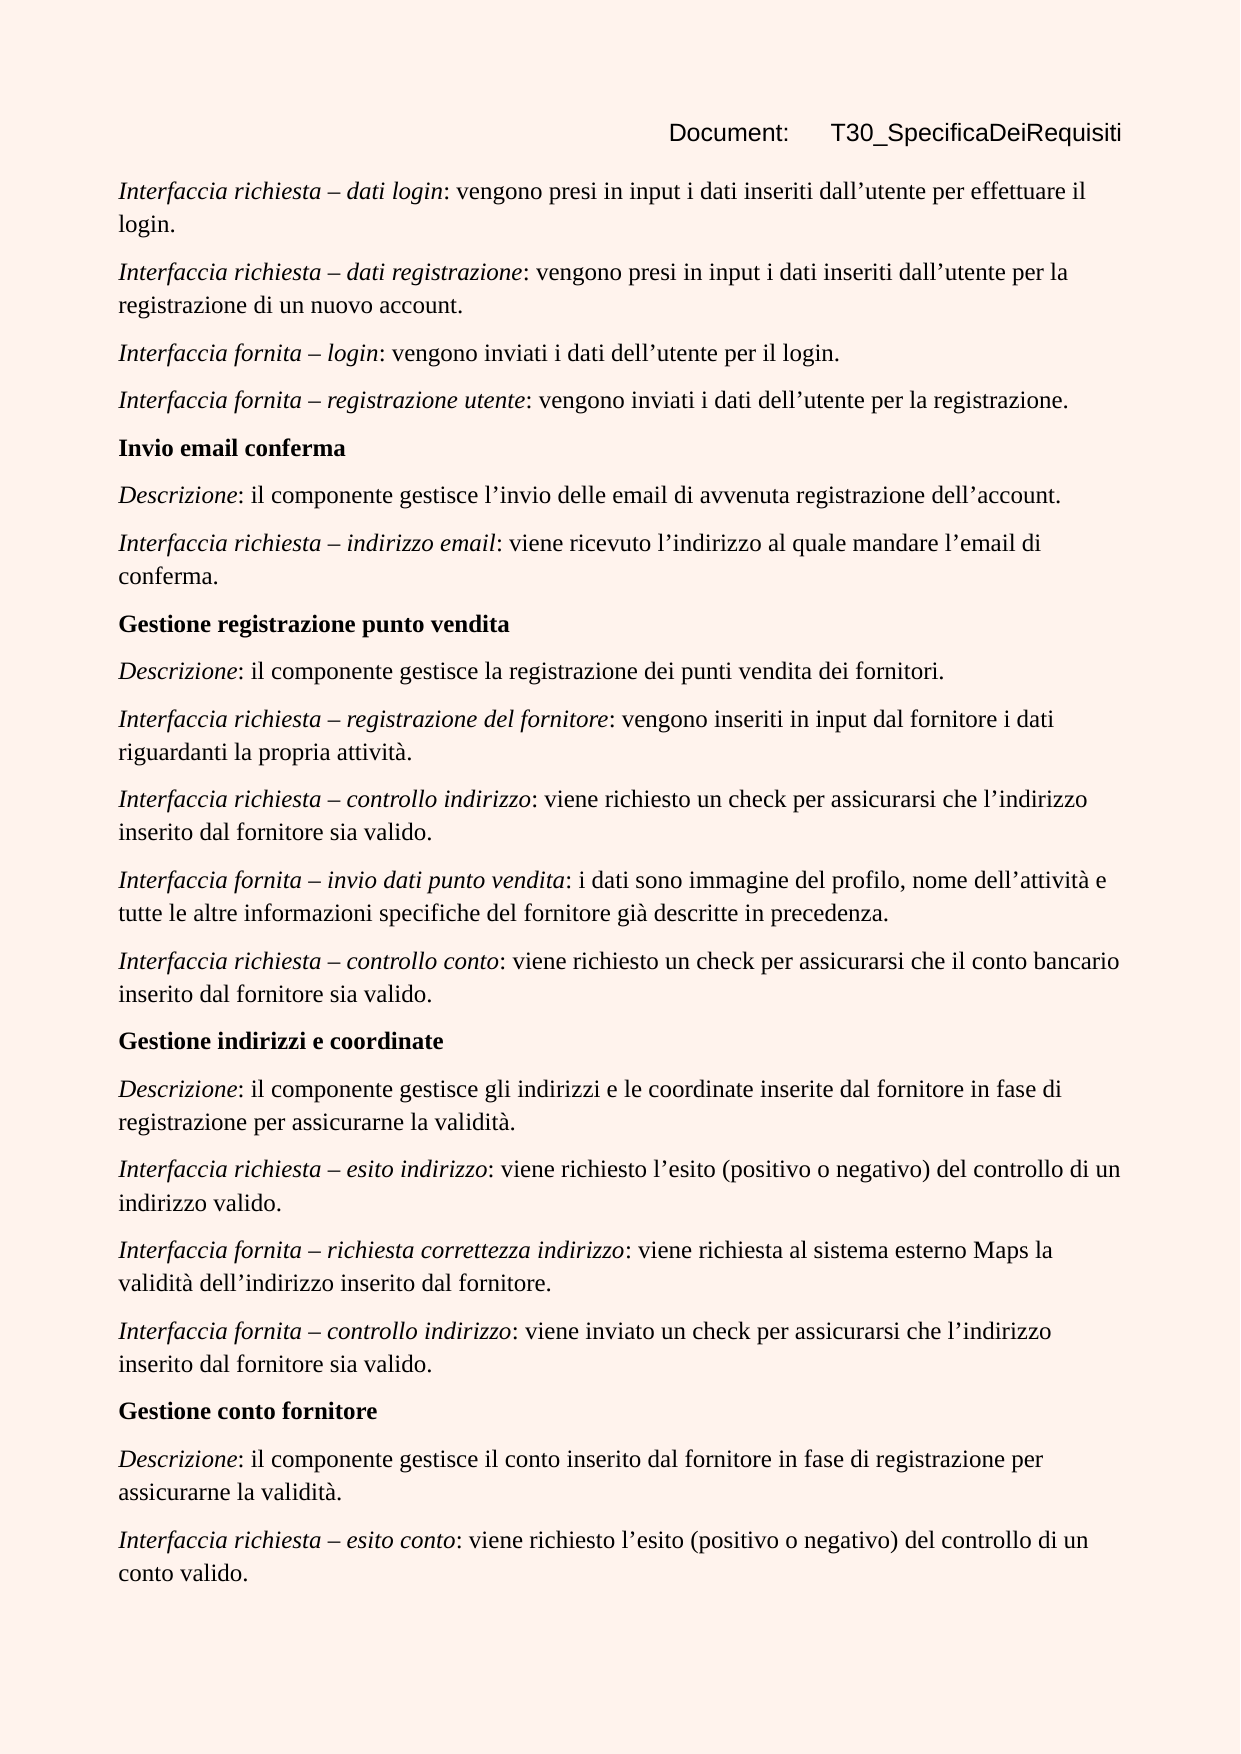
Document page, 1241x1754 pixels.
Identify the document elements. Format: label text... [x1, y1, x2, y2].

text Interfaccia richiesta – esito conto: viene richiesto l’esito (positivo o negativo) del controllo di un conto valido. [118, 1525, 1122, 1586]
text Gestione indirizzi e coordinate [118, 1026, 1122, 1055]
text Interfaccia fornita – controllo indirizzo: viene inviato un check per assicurarsi che l’indirizzo inserito dal fornitore sia valido. [118, 1316, 1122, 1378]
text Interfaccia richiesta – controllo indirizzo: viene richiesto un check per assicurarsi che l’indirizzo inserito dal fornitore sia valido. [118, 784, 1122, 846]
text Gestione registrazione punto vendita [118, 609, 1122, 637]
text Invio email conferma [118, 433, 1122, 462]
text Descrizione: il componente gestisce la registrazione dei punti vendita dei fornitori. [118, 656, 1122, 685]
text Interfaccia richiesta – indirizzo email: viene ricevuto l’indirizzo al quale mandare l’email di conferma. [118, 528, 1122, 590]
text Descrizione: il componente gestisce l’invio delle email di avvenuta registrazione dell’account. [118, 480, 1122, 509]
text Interfaccia richiesta – dati login: vengono presi in input i dati inseriti dall’utente per effettuare il login. [118, 176, 1122, 238]
text Interfaccia fornita – login: vengono inviati i dati dell’utente per il login. [118, 338, 1122, 366]
text Interfaccia fornita – registrazione utente: vengono inviati i dati dell’utente per la registrazione. [118, 385, 1122, 414]
text Descrizione: il componente gestisce gli indirizzi e le coordinate inserite dal fornitore in fase di registrazione per assicurarne la validità. [118, 1074, 1122, 1136]
text Interfaccia richiesta – registrazione del fornitore: vengono inseriti in input dal fornitore i dati riguardanti la propria attività. [118, 704, 1122, 766]
text Interfaccia fornita – richiesta correttezza indirizzo: viene richiesta al sistema esterno Maps la validità dell’indirizzo inserito dal fornitore. [118, 1235, 1122, 1297]
text Gestione conto fornitore [118, 1396, 1122, 1425]
text Descrizione: il componente gestisce il conto inserito dal fornitore in fase di registrazione per assicurarne la validità. [118, 1444, 1122, 1506]
text Interfaccia richiesta – controllo conto: viene richiesto un check per assicurarsi che il conto bancario inserito dal fornitore sia valido. [118, 946, 1122, 1007]
text Interfaccia richiesta – dati registrazione: vengono presi in input i dati inseriti dall’utente per la registrazione di un nuovo account. [118, 257, 1122, 319]
text Interfaccia fornita – invio dati punto vendita: i dati sono immagine del profilo, nome dell’attività e tutte le altre informazioni specifiche del fornitore già descritte in precedenza. [118, 865, 1122, 927]
text Interfaccia richiesta – esito indirizzo: viene richiesto l’esito (positivo o negativo) del controllo di un indirizzo valido. [118, 1154, 1122, 1216]
